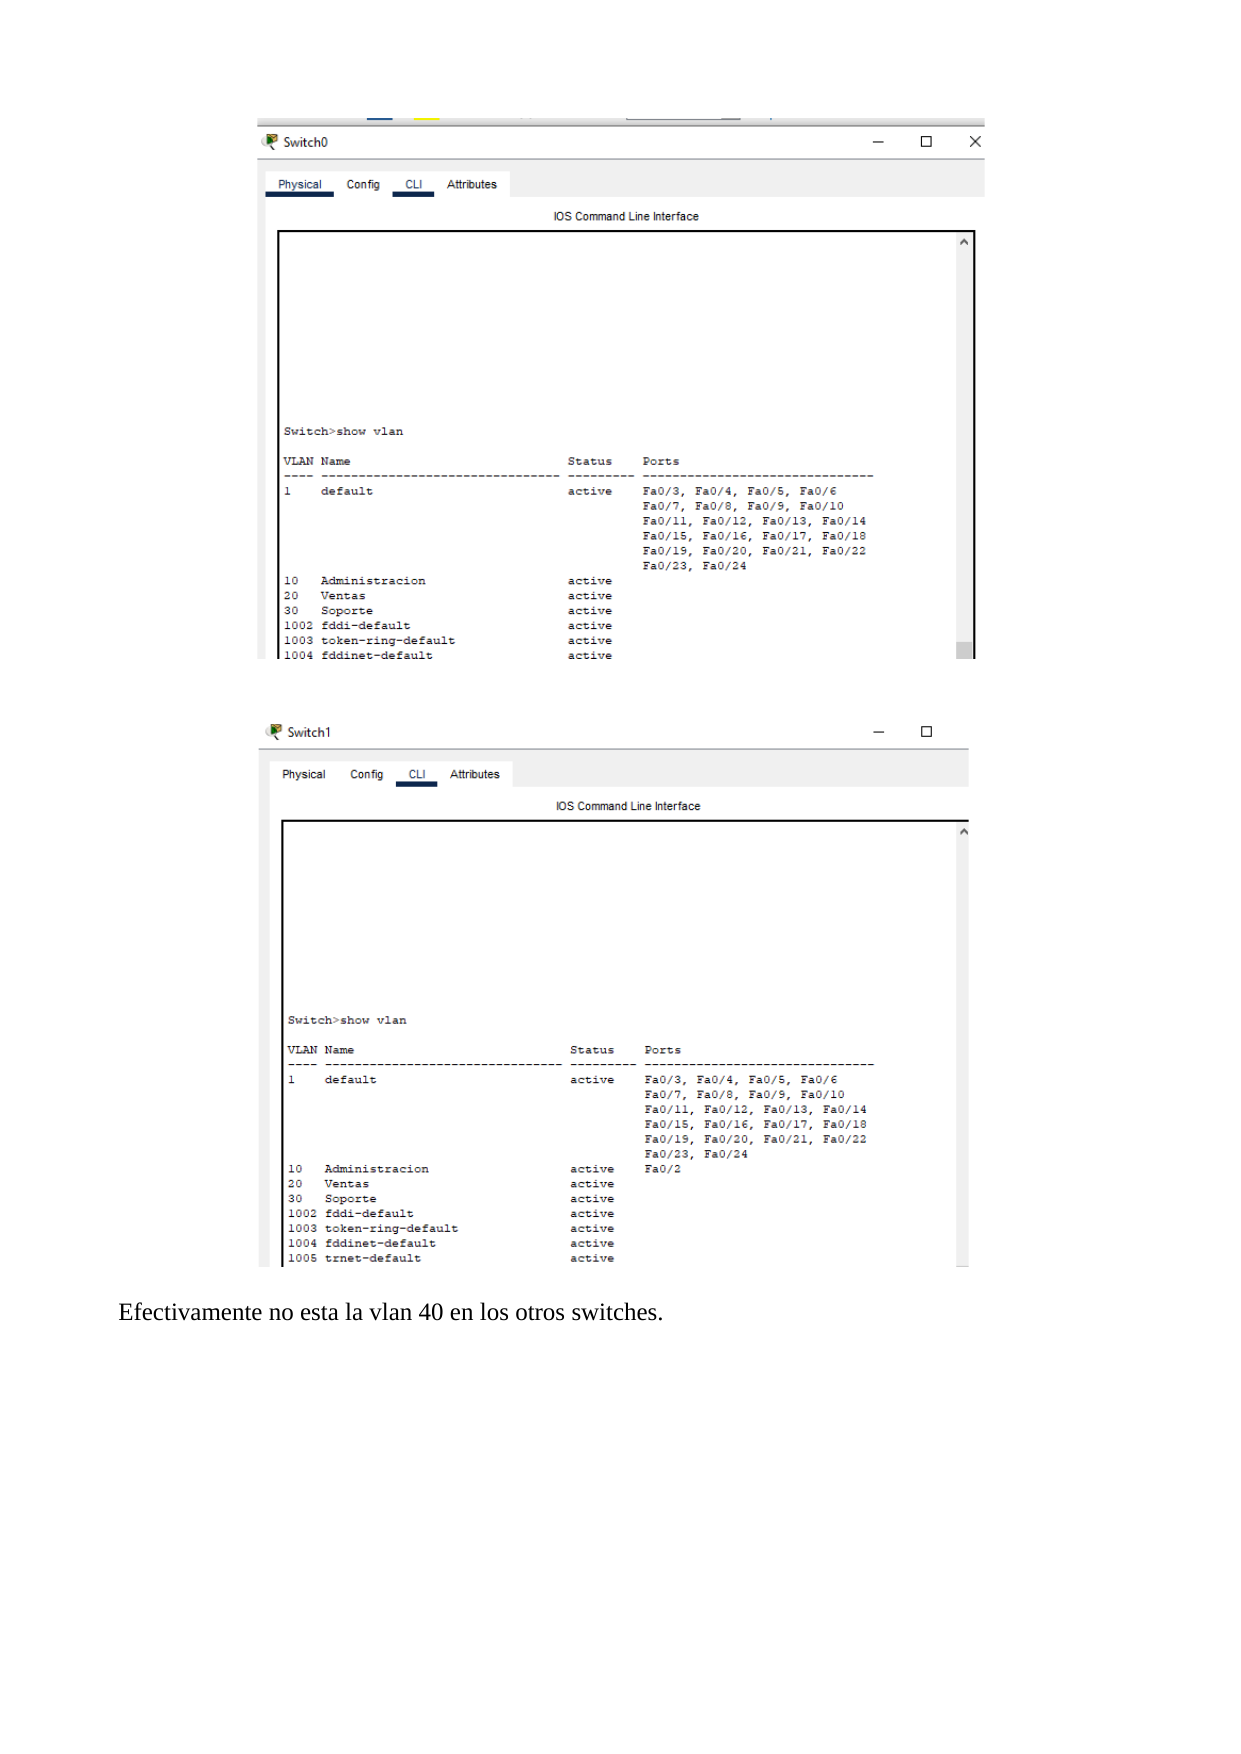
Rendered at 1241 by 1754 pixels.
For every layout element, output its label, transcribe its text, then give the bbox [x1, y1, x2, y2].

picture [257, 118, 985, 659]
text Efectivamente no esta la vlan 40 en los otros switches. [118, 1297, 1122, 1326]
picture [258, 722, 969, 1267]
